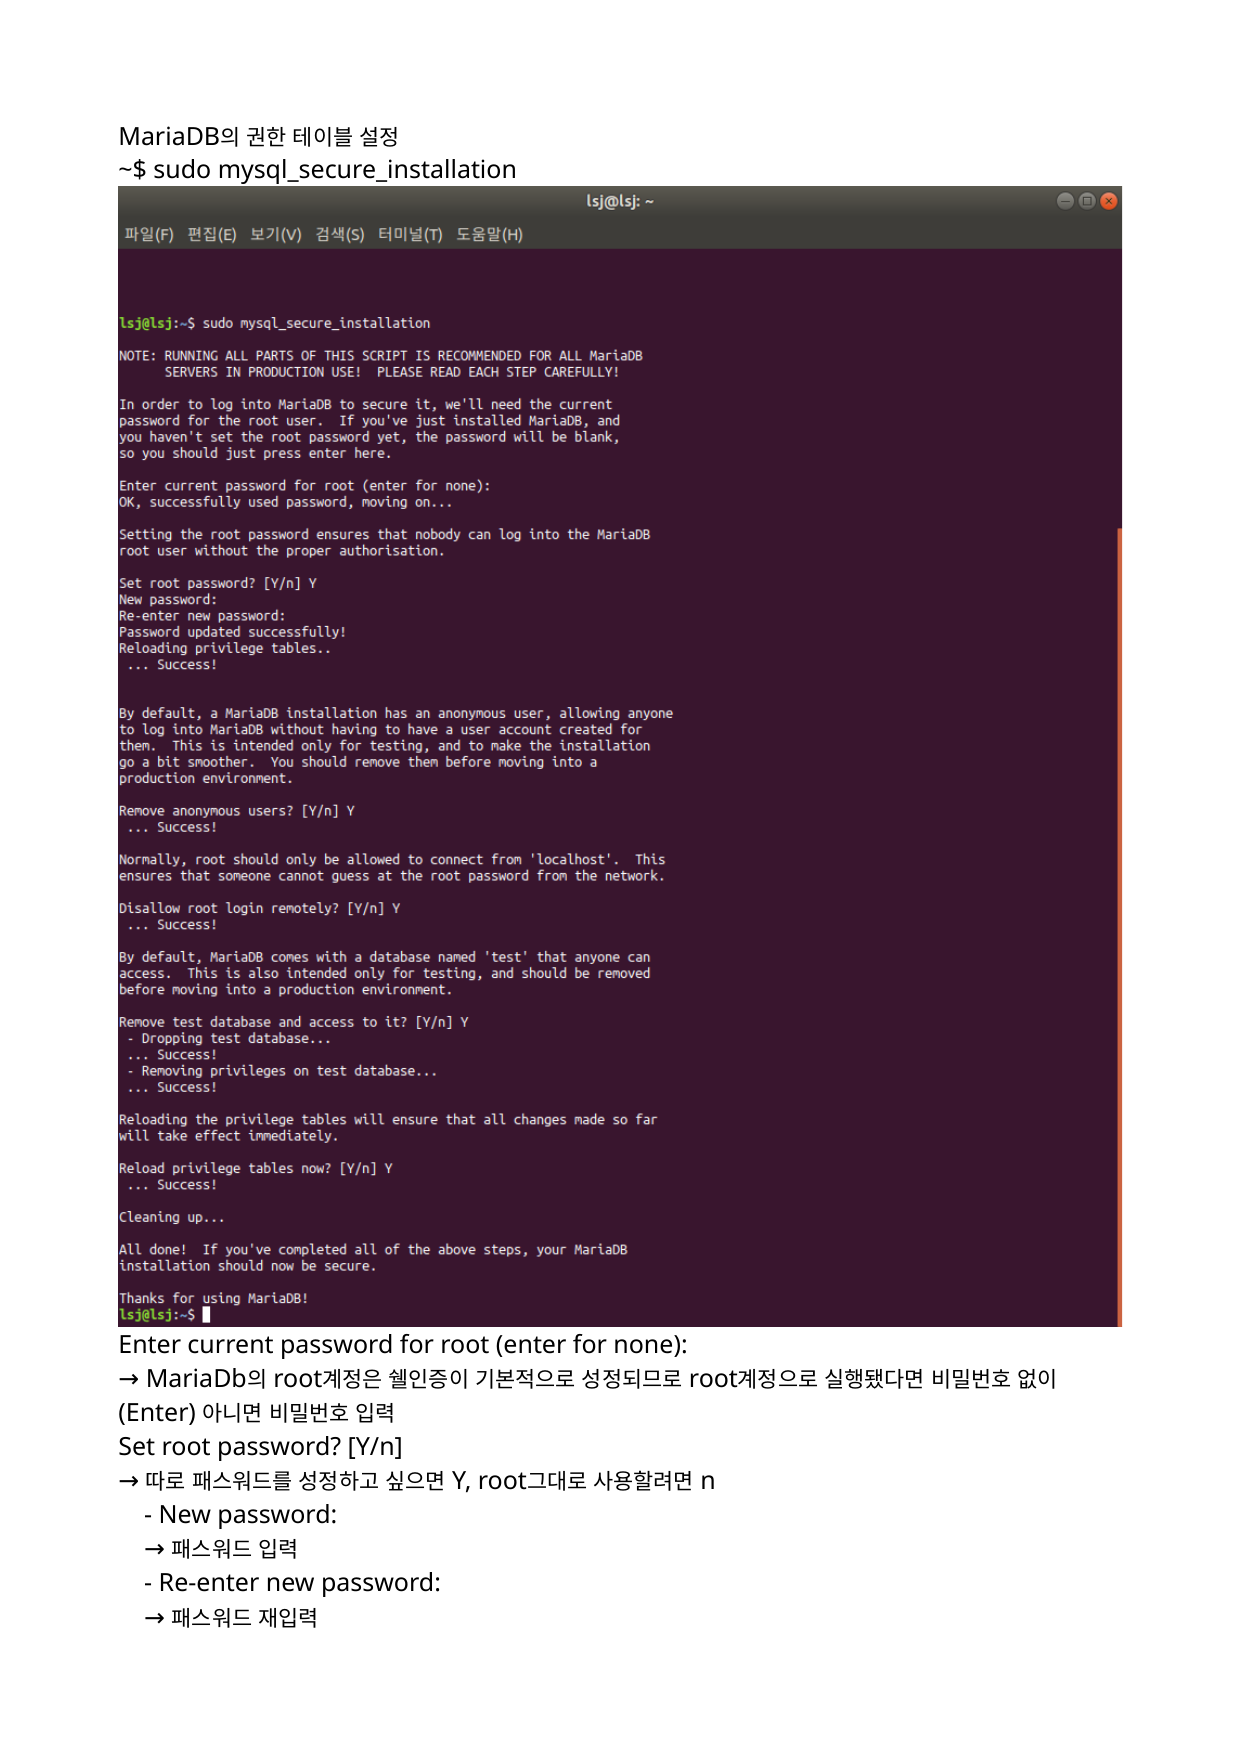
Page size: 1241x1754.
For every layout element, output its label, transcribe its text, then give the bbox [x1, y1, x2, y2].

text Set root password? [Y/n] [118, 1429, 1122, 1463]
text - New password: [118, 1497, 1122, 1531]
text - Re-enter new password: [118, 1565, 1122, 1599]
picture [118, 186, 1123, 1327]
text Enter current password for root (enter for none): [118, 1327, 1122, 1361]
text → MariaDb의 root계정은 쉘인증이 기본적으로 성정되므로 root계정으로 실행됐다면 비밀번호 없이(Enter) 아니면 비밀번호 입력 [118, 1361, 1122, 1429]
text MariaDB의 권한 테이블 설정 [118, 118, 1122, 152]
text → 패스워드 재입력 [118, 1599, 1122, 1633]
text → 패스워드 입력 [118, 1531, 1122, 1565]
text ~$ sudo mysql_secure_installation [118, 152, 1122, 186]
text → 따로 패스워드를 성정하고 싶으면 Y, root그대로 사용할려면 n [118, 1463, 1122, 1497]
